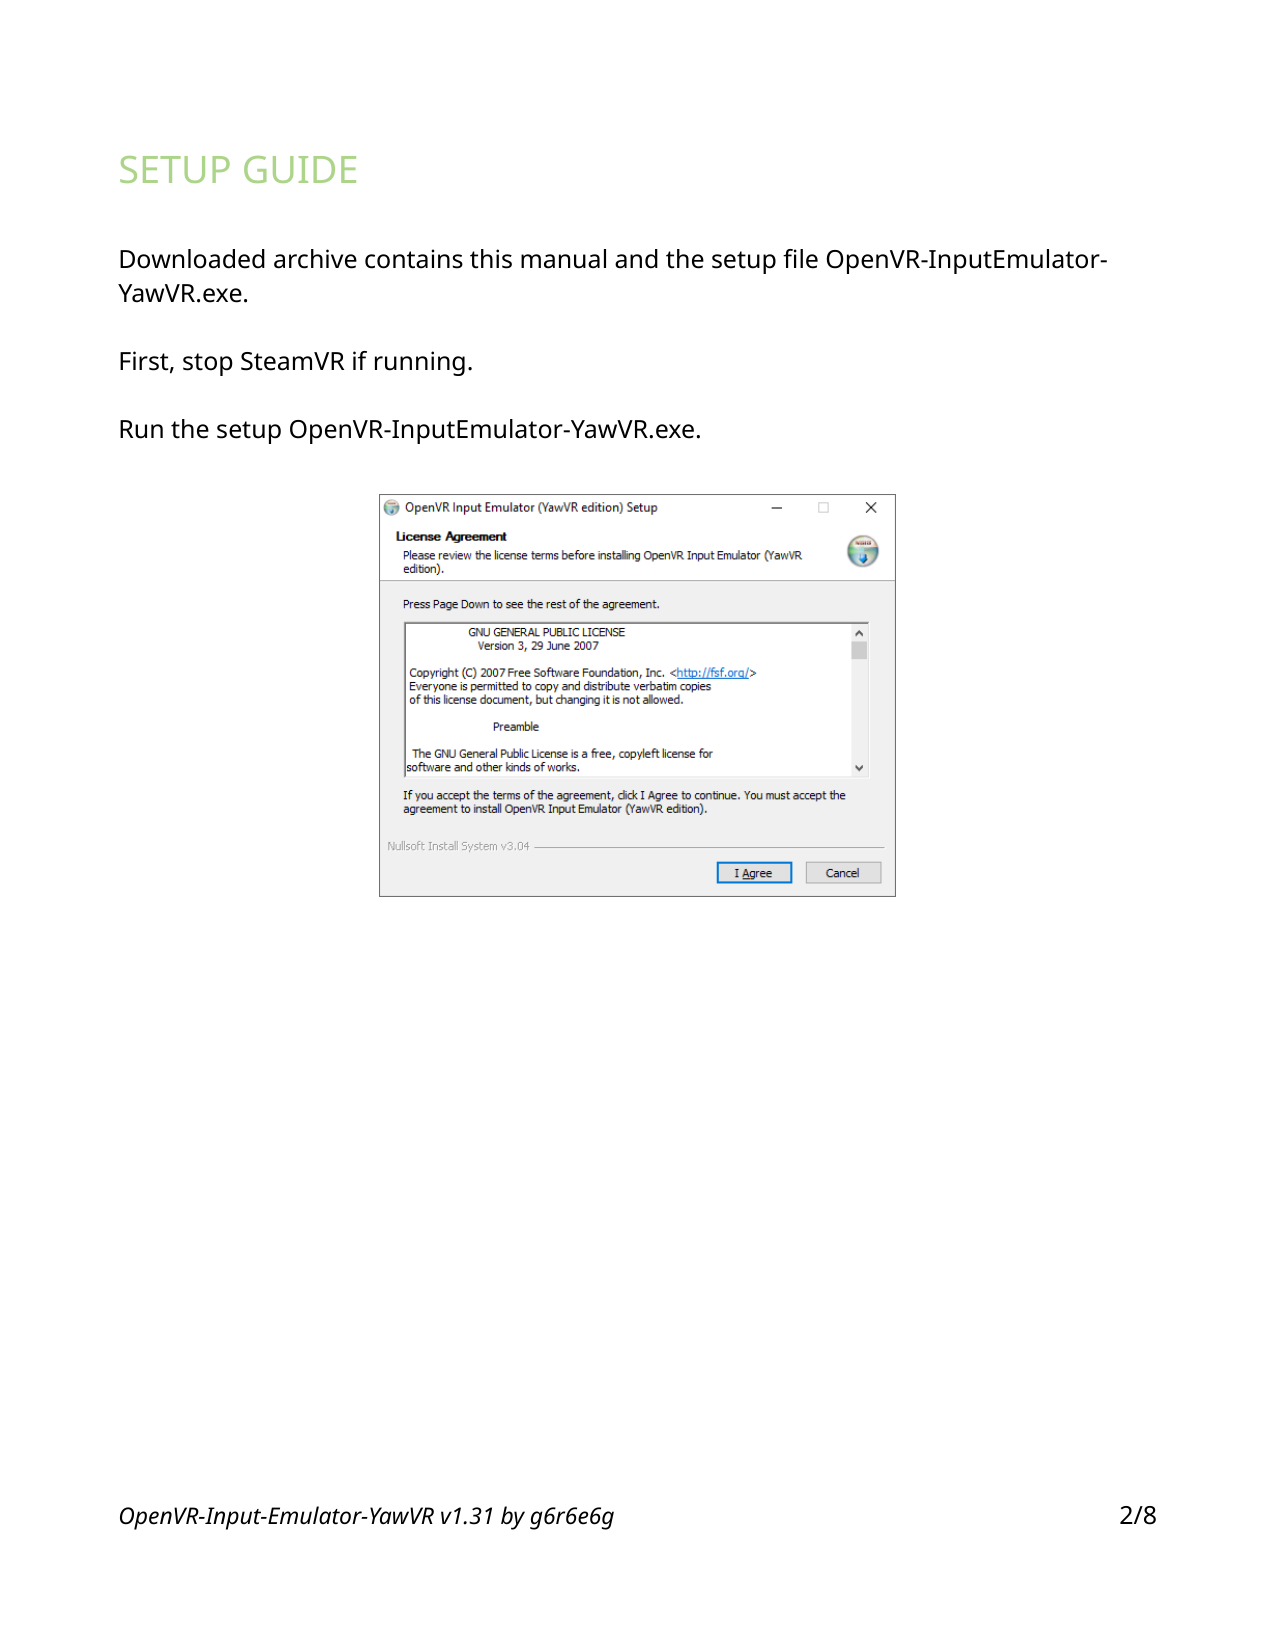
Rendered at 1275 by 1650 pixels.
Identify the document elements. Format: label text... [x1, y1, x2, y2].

text First, stop SteamVR if running. [118, 343, 1157, 378]
text Run the setup OpenVR-InputEmulator-YawVR.exe. [118, 412, 1157, 446]
picture [379, 494, 896, 897]
text Downloaded archive contains this manual and the setup file OpenVR-InputEmulator-YawVR.exe. [118, 241, 1157, 309]
subtitle SETUP GUIDE [118, 143, 1157, 195]
